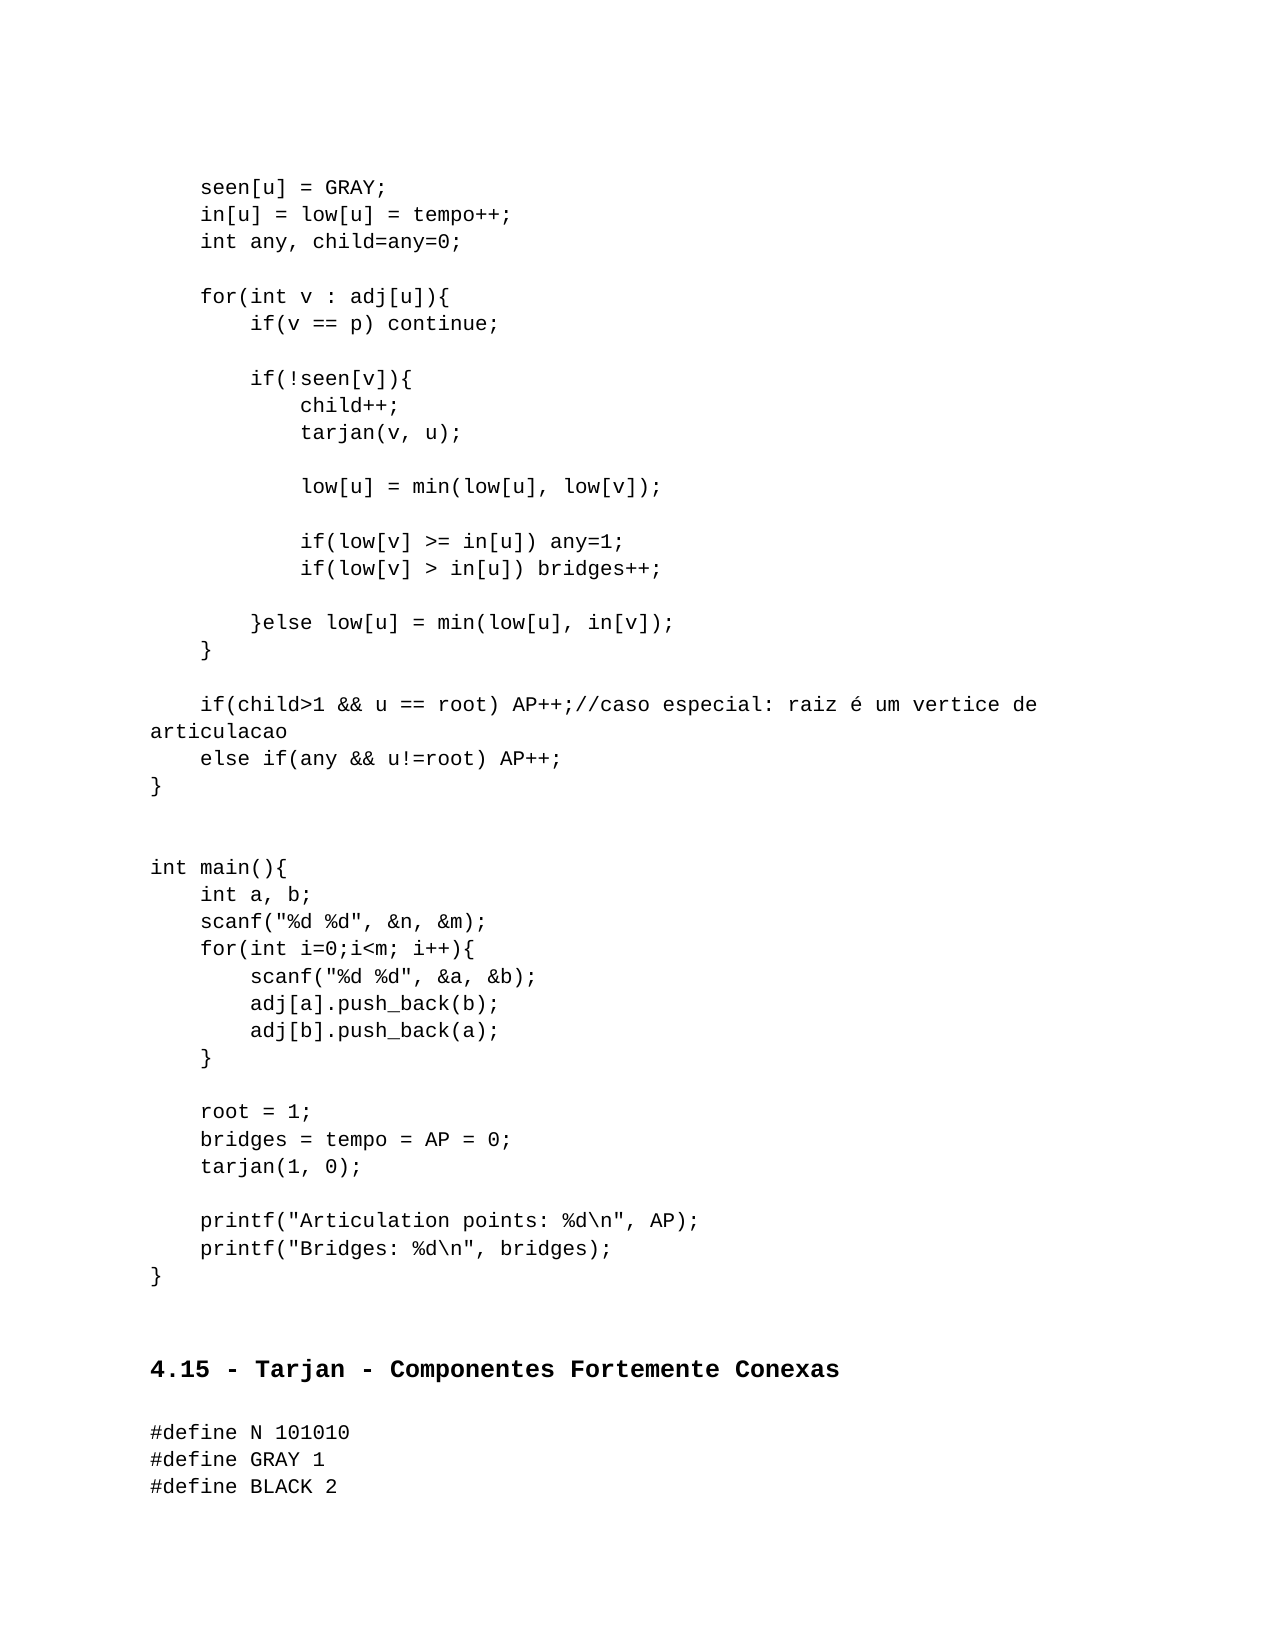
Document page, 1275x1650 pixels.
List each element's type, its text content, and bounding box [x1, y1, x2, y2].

text for(int i=0;i<m; i++){ [150, 938, 1125, 962]
text adj[b].push_back(a); [150, 1020, 1125, 1044]
text } [150, 775, 1125, 799]
text tarjan(1, 0); [150, 1156, 1125, 1179]
text if(v == p) continue; [150, 313, 1125, 337]
text int a, b; [150, 884, 1125, 908]
text printf("Articulation points: %d\n", AP); [150, 1210, 1125, 1234]
text if(child>1 && u == root) AP++;//caso especial: raiz é um vertice de articulacao [150, 694, 1125, 744]
text low[u] = min(low[u], low[v]); [150, 476, 1125, 500]
text #define GRAY 1 [150, 1449, 1125, 1473]
text adj[a].push_back(b); [150, 993, 1125, 1016]
text if(low[v] > in[u]) bridges++; [150, 558, 1125, 581]
text tarjan(v, u); [150, 422, 1125, 446]
text } [150, 639, 1125, 663]
text else if(any && u!=root) AP++; [150, 748, 1125, 772]
text in[u] = low[u] = tempo++; [150, 204, 1125, 228]
text 4.15 - Tarjan - Componentes Fortemente Conexas [150, 1357, 1125, 1385]
text } [150, 1265, 1125, 1288]
text if(low[v] >= in[u]) any=1; [150, 531, 1125, 554]
text int any, child=any=0; [150, 232, 1125, 255]
text #define N 101010 [150, 1422, 1125, 1446]
text seen[u] = GRAY; [150, 177, 1125, 201]
text } [150, 1047, 1125, 1071]
text scanf("%d %d", &n, &m); [150, 911, 1125, 935]
text }else low[u] = min(low[u], in[v]); [150, 612, 1125, 636]
text int main(){ [150, 857, 1125, 881]
text bridges = tempo = AP = 0; [150, 1129, 1125, 1152]
text #define BLACK 2 [150, 1476, 1125, 1500]
text if(!seen[v]){ [150, 367, 1125, 391]
text scanf("%d %d", &a, &b); [150, 966, 1125, 989]
text child++; [150, 395, 1125, 418]
text for(int v : adj[u]){ [150, 286, 1125, 309]
text root = 1; [150, 1102, 1125, 1125]
text printf("Bridges: %d\n", bridges); [150, 1237, 1125, 1261]
